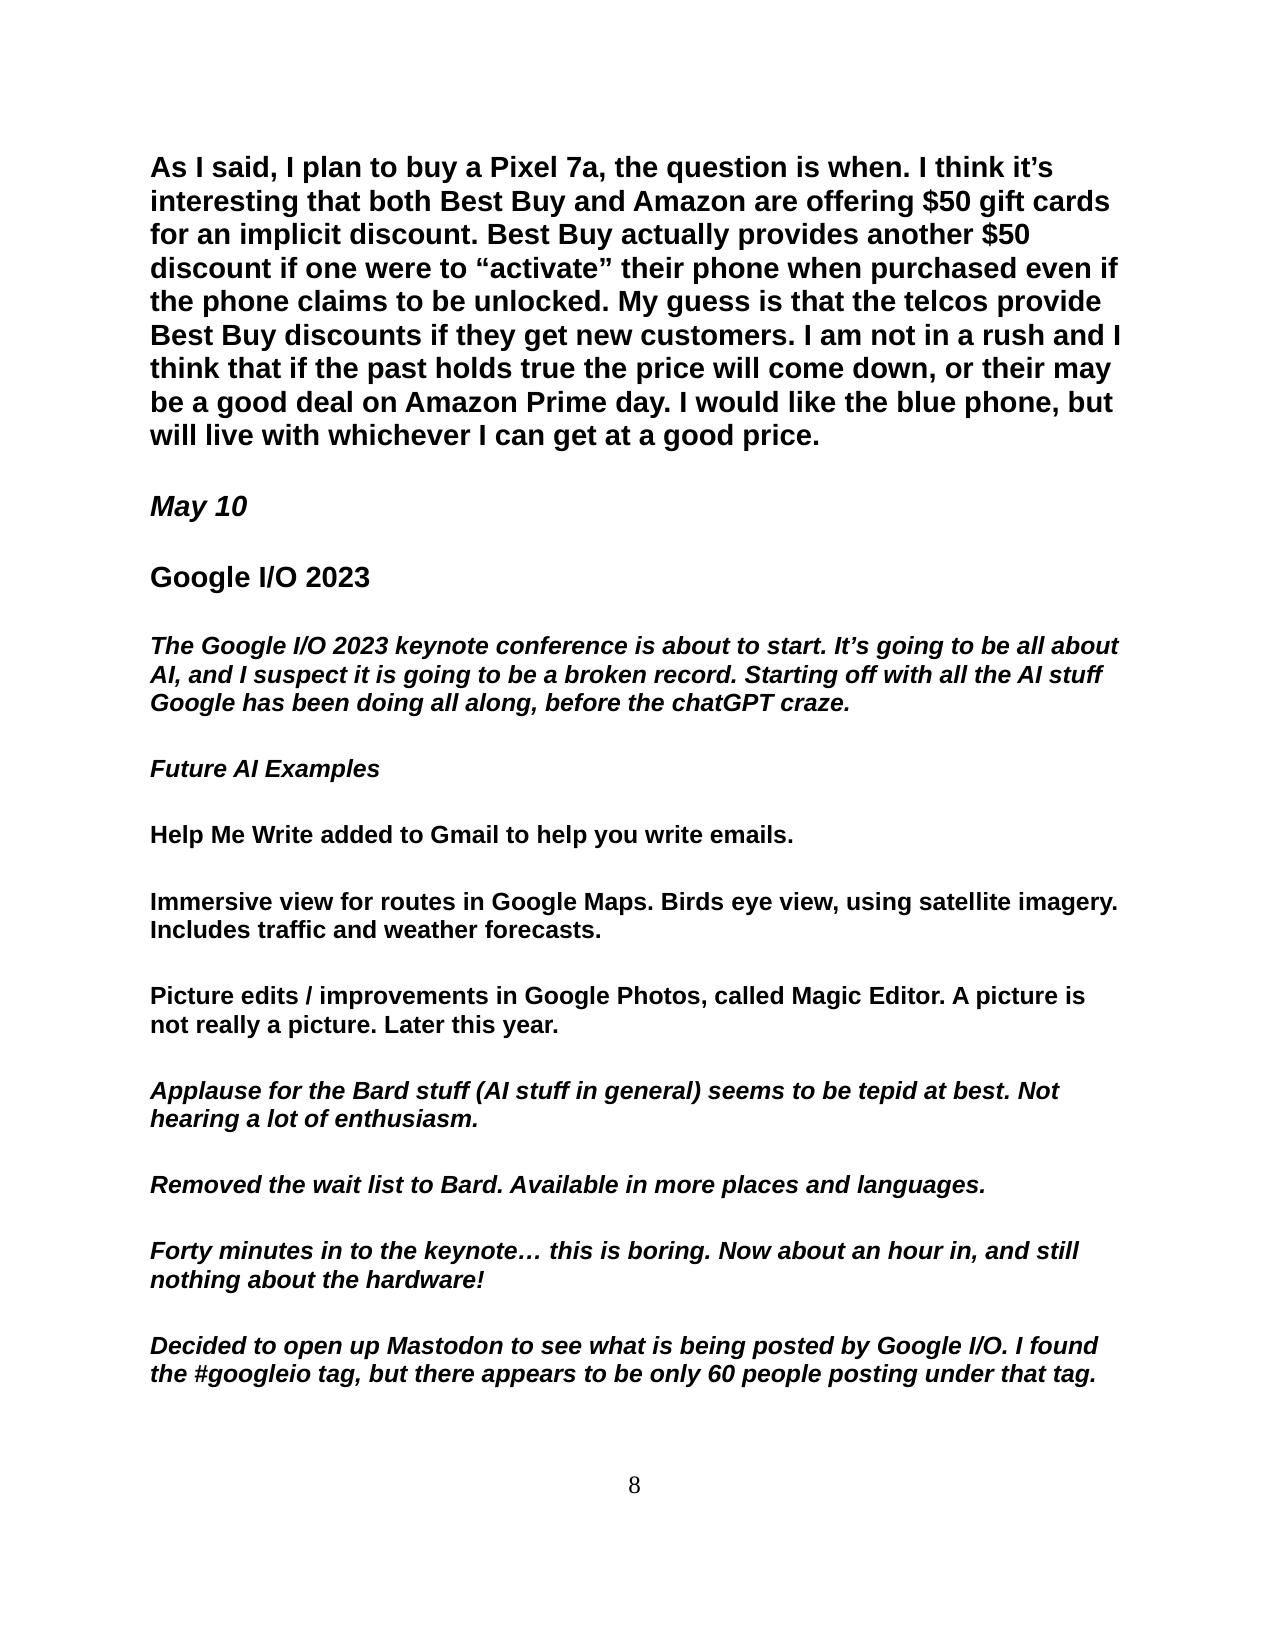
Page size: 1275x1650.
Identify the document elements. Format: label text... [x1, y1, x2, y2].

subtitle As I said, I plan to buy a Pixel 7a, the question is when. I think it’s interesting that both Best Buy and Amazon are offering $50 gift cards for an implicit discount. Best Buy actually provides another $50 discount if one were to “activate” their phone when purchased even if the phone claims to be unlocked. My guess is that the telcos provide Best Buy discounts if they get new customers. I am not in a rush and I think that if the past holds true the price will come down, or their may be a good deal on Amazon Prime day. I would like the blue phone, but will live with whichever I can get at a good price. [150, 150, 1125, 452]
subtitle Help Me Write added to Gmail to help you write emails. [150, 821, 1125, 849]
subtitle Google I/O 2023 [150, 560, 1125, 594]
subtitle May 10 [150, 489, 1125, 523]
subtitle Applause for the Bard stuff (AI stuff in general) seems to be tepid at best. Not hearing a lot of enthusiasm. [150, 1076, 1125, 1133]
subtitle Removed the wait list to Bard. Available in more places and languages. [150, 1170, 1125, 1199]
subtitle Decided to open up Mastodon to see what is being posted by Google I/O. I found the #googleio tag, but there appears to be only 60 people posting under that tag. [150, 1331, 1125, 1388]
subtitle Picture edits / improvements in Google Photos, called Magic Editor. A picture is not really a picture. Later this year. [150, 981, 1125, 1038]
subtitle Immersive view for routes in Google Maps. Birds eye view, using satellite imagery. Includes traffic and weather forecasts. [150, 887, 1125, 944]
subtitle Future AI Examples [150, 754, 1125, 783]
subtitle The Google I/O 2023 keynote conference is about to start. It’s going to be all about AI, and I suspect it is going to be a broken record. Starting off with all the AI stuff Google has been doing all along, before the chatGPT craze. [150, 631, 1125, 717]
subtitle Forty minutes in to the keynote… this is boring. Now about an hour in, and still nothing about the hardware! [150, 1236, 1125, 1293]
